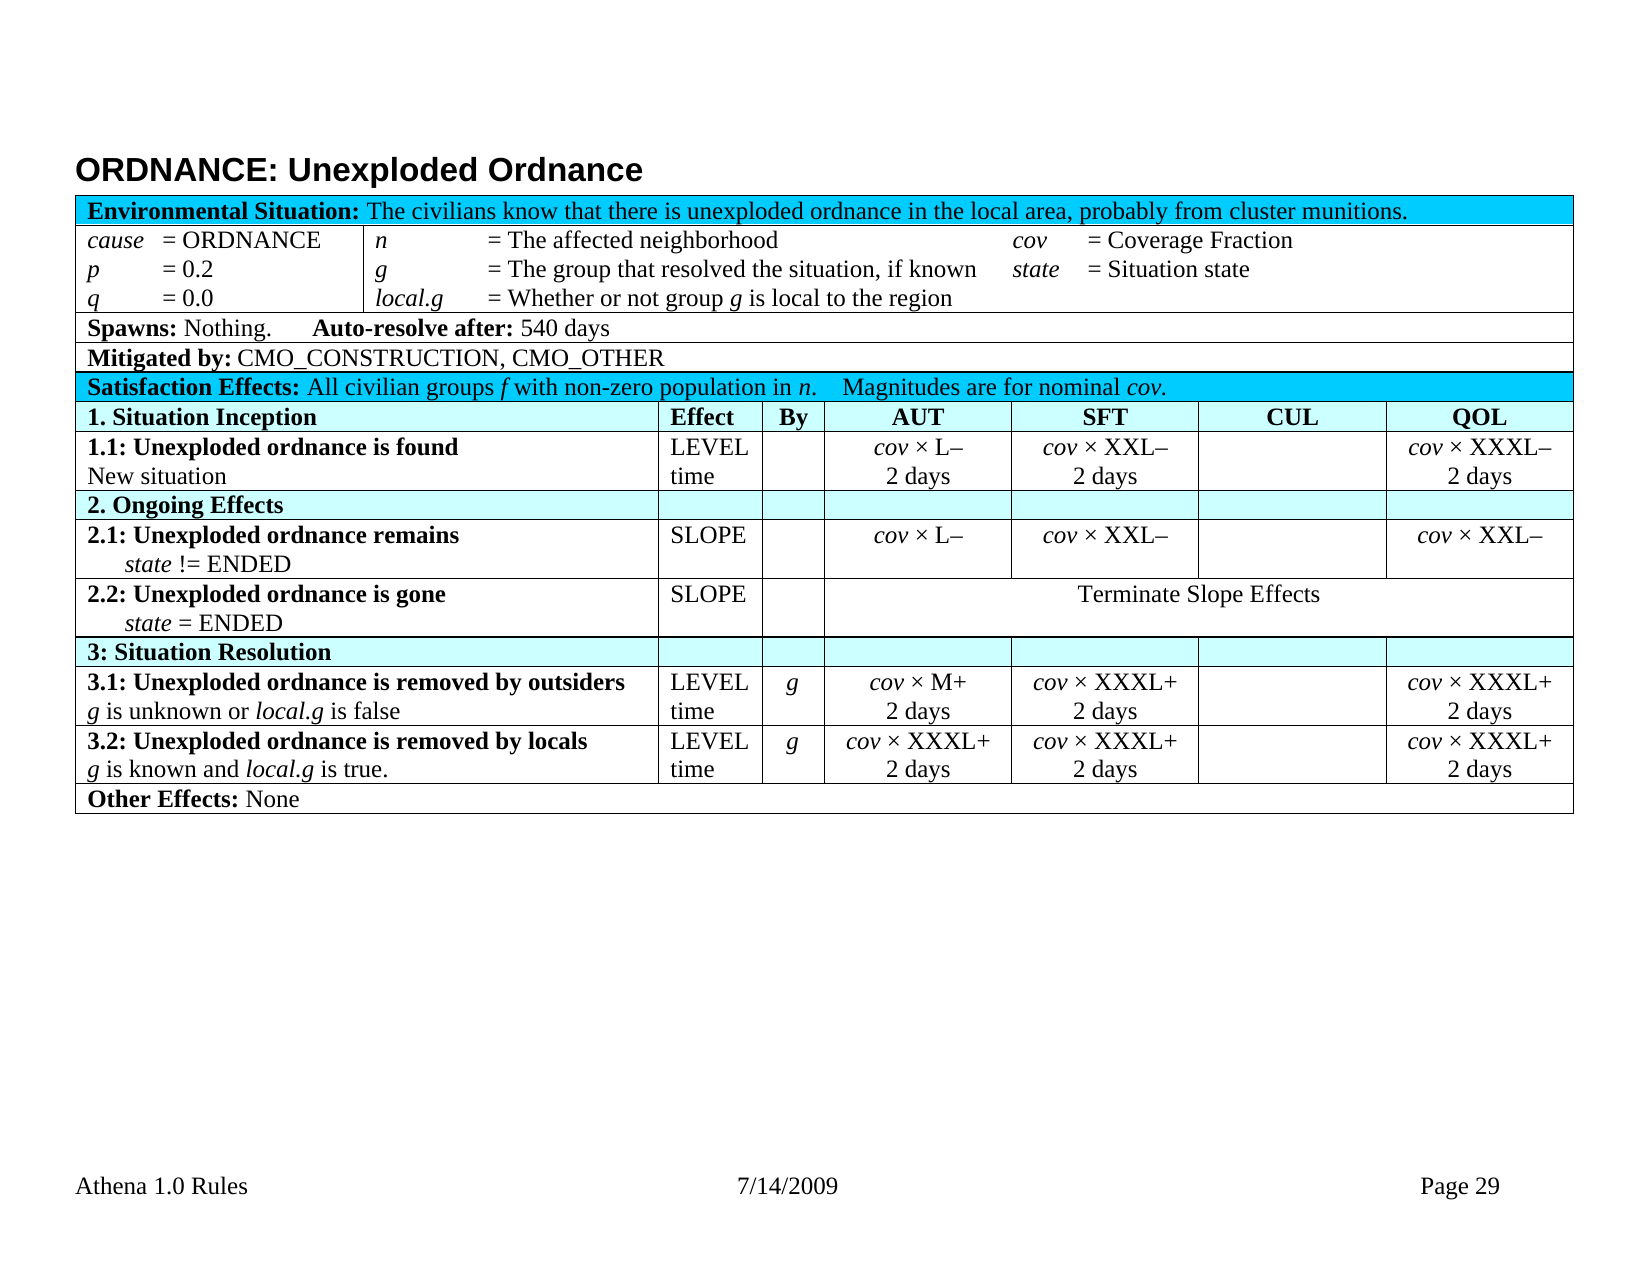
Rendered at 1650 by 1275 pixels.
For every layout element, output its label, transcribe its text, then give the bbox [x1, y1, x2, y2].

table_cell cov × M+ 2 days [825, 667, 1011, 725]
table_cell [1012, 638, 1198, 666]
table_cell Satisfaction Effects: All civilian groups f with non-zero population in n. Magnitudes are for nominal cov. [76, 373, 1573, 401]
text ORDNANCE: Unexploded Ordnance [75, 150, 1575, 188]
table_header Environmental Situation: The civilians know that there is unexploded ordnance in the local area, probably from cluster munitions. [76, 196, 1573, 224]
table_cell g [763, 726, 824, 783]
table_cell CUL [1199, 402, 1386, 431]
table_cell cov × XXXL+ 2 days [1012, 726, 1198, 783]
table_cell cov × XXL– [1012, 520, 1198, 578]
table_cell [1199, 432, 1386, 489]
table_cell 2.2: Unexploded ordnance is gone state = ENDED [76, 579, 658, 636]
table_cell [763, 491, 824, 519]
table_cell SLOPE [659, 520, 762, 578]
table_cell 3.1: Unexploded ordnance is removed by outsiders g is unknown or local.g is false [76, 667, 658, 725]
table_cell cov × L– [825, 520, 1011, 578]
table_cell LEVEL time [659, 432, 762, 489]
table_cell 3.2: Unexploded ordnance is removed by locals g is known and local.g is true. [76, 726, 658, 783]
table_cell [763, 638, 824, 666]
table_cell Terminate Slope Effects [825, 579, 1573, 636]
table_cell AUT [825, 402, 1011, 431]
table_cell 3: Situation Resolution [76, 638, 658, 666]
table_cell [1199, 667, 1386, 725]
table_cell By [763, 402, 824, 431]
table_cell cov × L– 2 days [825, 432, 1011, 489]
table_cell 1.1: Unexploded ordnance is found New situation [76, 432, 658, 489]
table_cell LEVEL time [659, 726, 762, 783]
table_cell 2.1: Unexploded ordnance remains state != ENDED [76, 520, 658, 578]
table_cell [825, 491, 1011, 519]
table_cell 1. Situation Inception [76, 402, 658, 431]
table_cell [1199, 520, 1386, 578]
table_cell cov × XXXL– 2 days [1387, 432, 1573, 489]
table_cell LEVEL time [659, 667, 762, 725]
table_cell [659, 491, 762, 519]
table_cell [763, 520, 824, 578]
table_cell [763, 579, 824, 636]
table_cell SLOPE [659, 579, 762, 636]
table_cell cov × XXXL+ 2 days [1387, 667, 1573, 725]
table_cell Spawns: Nothing. Auto-resolve after: 540 days [76, 313, 1573, 342]
table_cell n = The affected neighborhood cov = Coverage Fraction g = The group that resolved the situation, if known state = Situation state local.g = Whether or not group g is local to the region [364, 226, 1573, 312]
table_cell Other Effects: None [76, 784, 1573, 813]
table_cell [1387, 638, 1573, 666]
table_cell [1387, 491, 1573, 519]
table_cell g [763, 667, 824, 725]
table_cell [1199, 638, 1386, 666]
table_cell [763, 432, 824, 489]
table_cell [825, 638, 1011, 666]
table_cell cov × XXXL+ 2 days [1387, 726, 1573, 783]
table_cell cov × XXXL+ 2 days [825, 726, 1011, 783]
table_cell Mitigated by: CMO_CONSTRUCTION, CMO_OTHER [76, 343, 1573, 371]
table_cell QOL [1387, 402, 1573, 431]
table_cell cov × XXL– [1387, 520, 1573, 578]
table_cell cause = ORDNANCE p = 0.2 q = 0.0 [76, 226, 363, 312]
table_cell cov × XXL– 2 days [1012, 432, 1198, 489]
table_cell [659, 638, 762, 666]
table_cell [1012, 491, 1198, 519]
table_cell SFT [1012, 402, 1198, 431]
table_cell 2. Ongoing Effects [76, 491, 658, 519]
table_cell cov × XXXL+ 2 days [1012, 667, 1198, 725]
table_cell Effect [659, 402, 762, 431]
table_cell [1199, 491, 1386, 519]
table_cell [1199, 726, 1386, 783]
